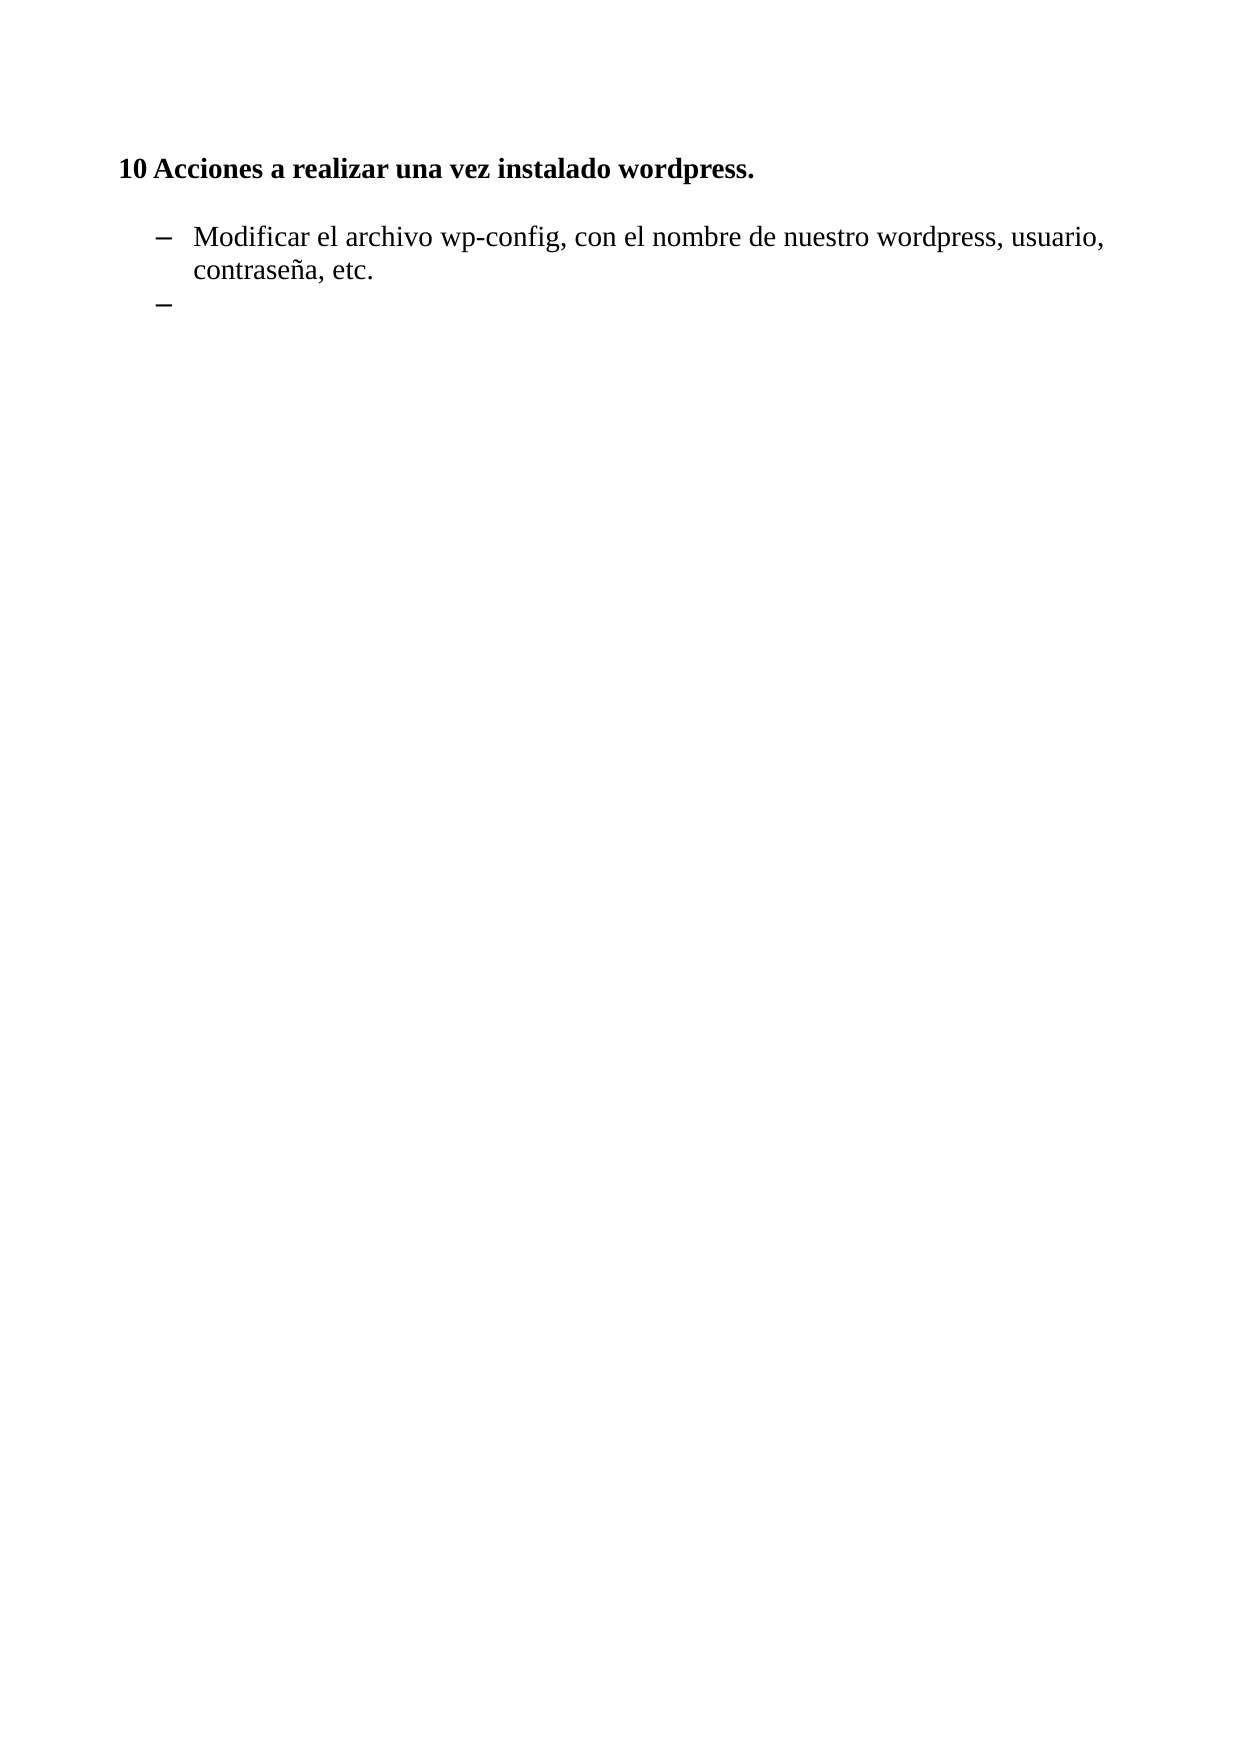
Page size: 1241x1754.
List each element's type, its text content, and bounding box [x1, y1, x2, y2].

text 10 Acciones a realizar una vez instalado wordpress. [118, 152, 1122, 185]
list Modificar el archivo wp-config, con el nombre de nuestro wordpress, usuario, contraseña, etc. [156, 219, 1122, 286]
